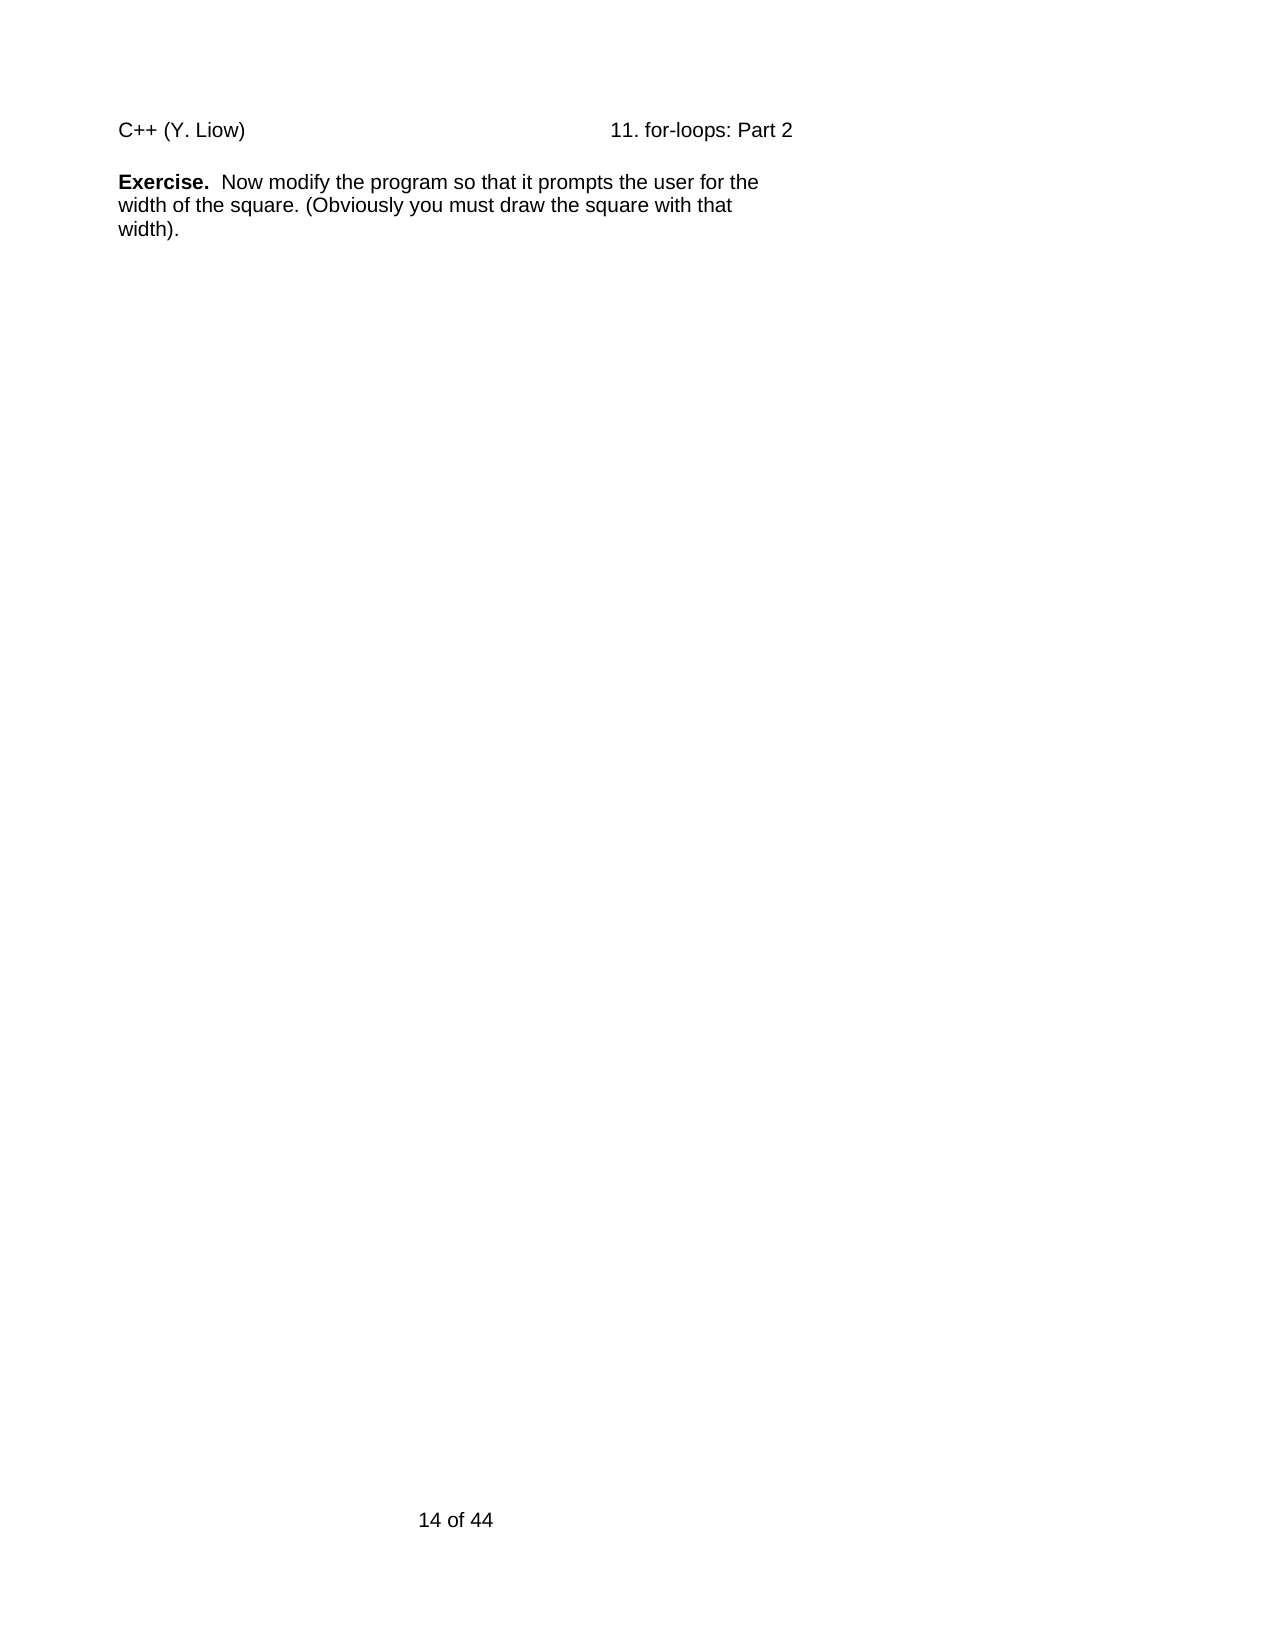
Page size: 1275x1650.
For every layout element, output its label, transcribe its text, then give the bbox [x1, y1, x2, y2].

text Exercise. Now modify the program so that it prompts the user for the width of the square. (Obviously you must draw the square with that width). [118, 171, 793, 241]
